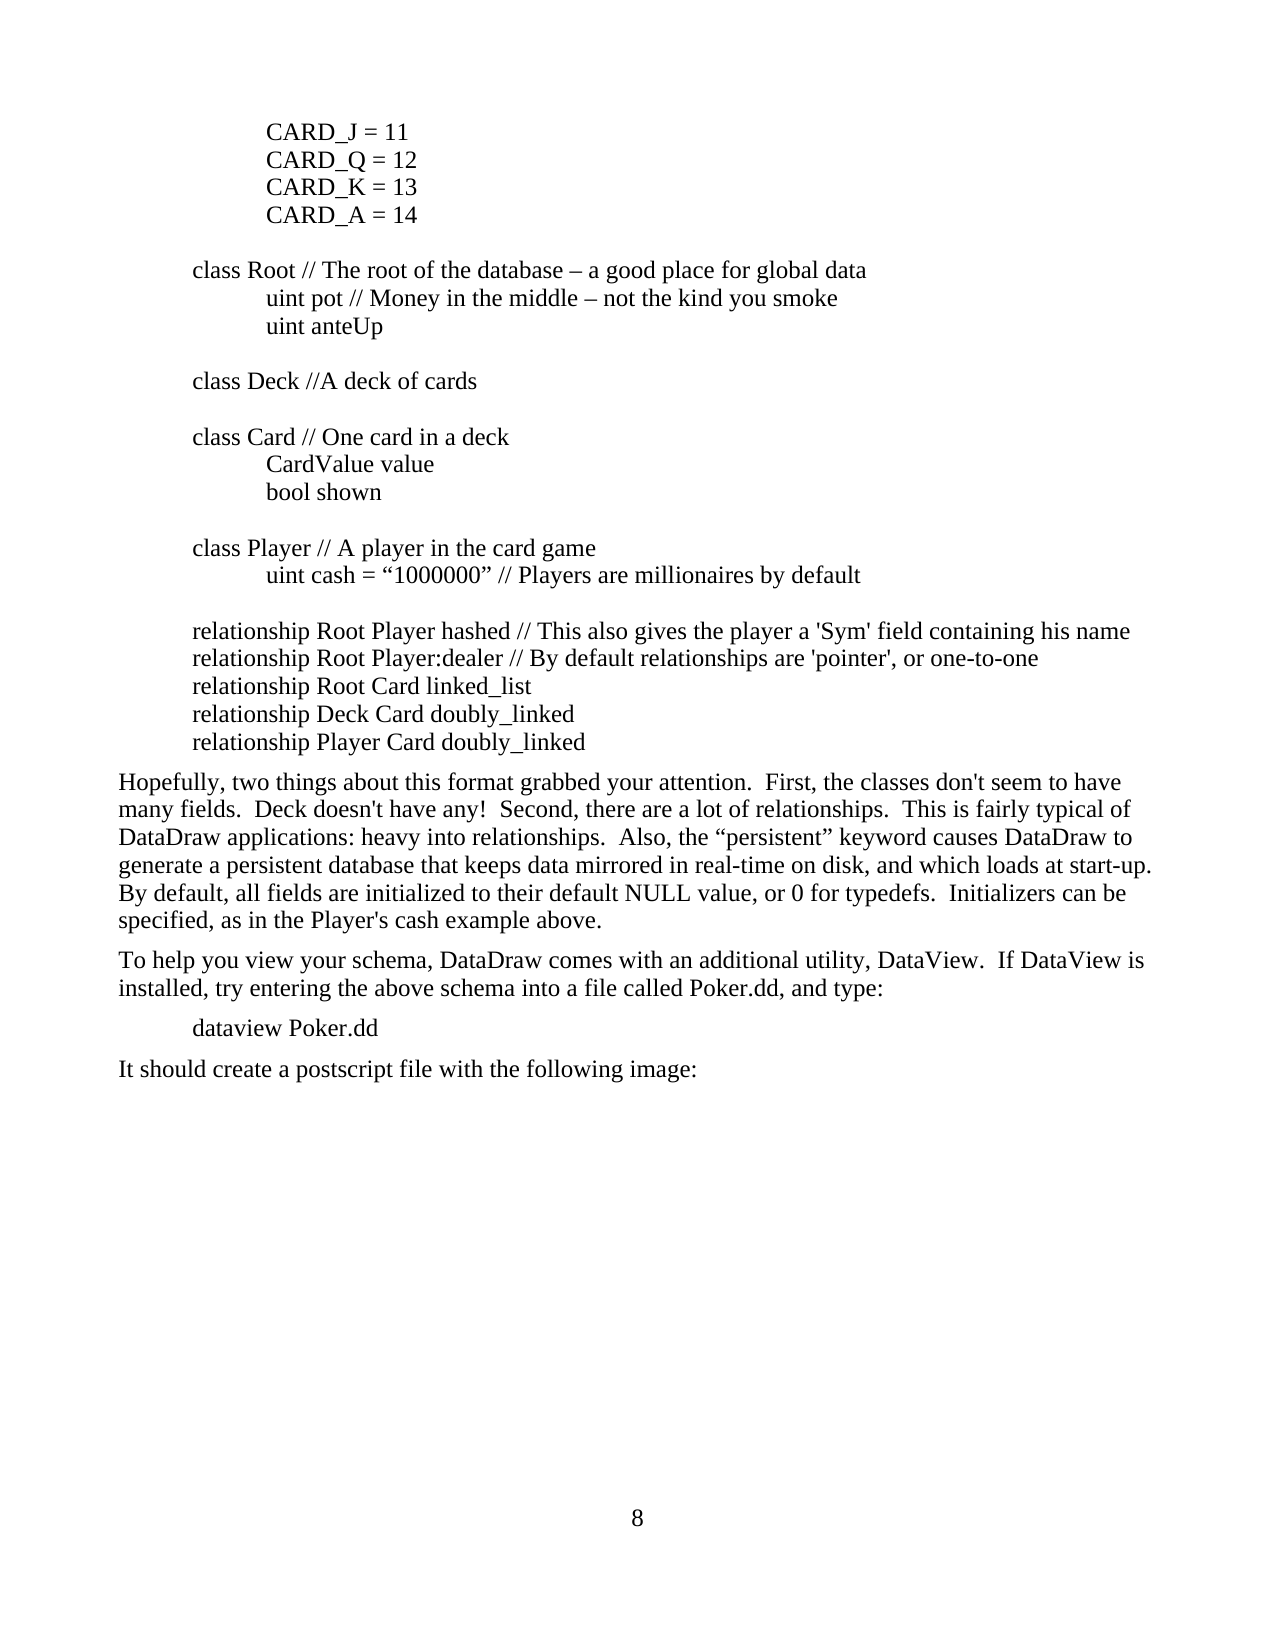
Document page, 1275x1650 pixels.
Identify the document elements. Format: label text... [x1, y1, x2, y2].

text CARD_J = 11 [118, 118, 1157, 146]
text bool shown [118, 478, 1157, 506]
text class Player // A player in the card game [118, 534, 1157, 561]
text class Root // The root of the database – a good place for global data [118, 257, 1157, 284]
text Hopefully, two things about this format grabbed your attention. First, the classes don't seem to have many fields. Deck doesn't have any! Second, there are a lot of relationships. This is fairly typical of DataDraw applications: heavy into relationships. Also, the “persistent” keyword causes DataDraw to generate a persistent database that keeps data mirrored in real-time on disk, and which loads at start-up. By default, all fields are initialized to their default NULL value, or 0 for typedefs. Initializers can be specified, as in the Player's cash example above. [118, 768, 1157, 934]
text relationship Root Player:dealer // By default relationships are 'pointer', or one-to-one [118, 644, 1157, 672]
text uint cash = “1000000” // Players are millionaires by default [118, 561, 1157, 589]
text class Deck //A deck of cards [118, 367, 1157, 395]
text CARD_Q = 12 [118, 146, 1157, 173]
text CARD_K = 13 [118, 173, 1157, 201]
text dataview Poker.dd [118, 1014, 1157, 1042]
text relationship Deck Card doubly_linked [118, 700, 1157, 728]
text uint pot // Money in the middle – not the kind you smoke [118, 284, 1157, 312]
text CardValue value [118, 451, 1157, 478]
text To help you view your schema, DataDraw comes with an additional utility, DataView. If DataView is installed, try entering the above schema into a file called Poker.dd, and type: [118, 947, 1157, 1002]
text uint anteUp [118, 312, 1157, 340]
text CARD_A = 14 [118, 201, 1157, 229]
text relationship Root Player hashed // This also gives the player a 'Sym' field containing his name [118, 617, 1157, 644]
text It should create a postscript file with the following image: [118, 1055, 1157, 1082]
text relationship Player Card doubly_linked [118, 728, 1157, 755]
text class Card // One card in a deck [118, 423, 1157, 451]
text relationship Root Card linked_list [118, 672, 1157, 700]
